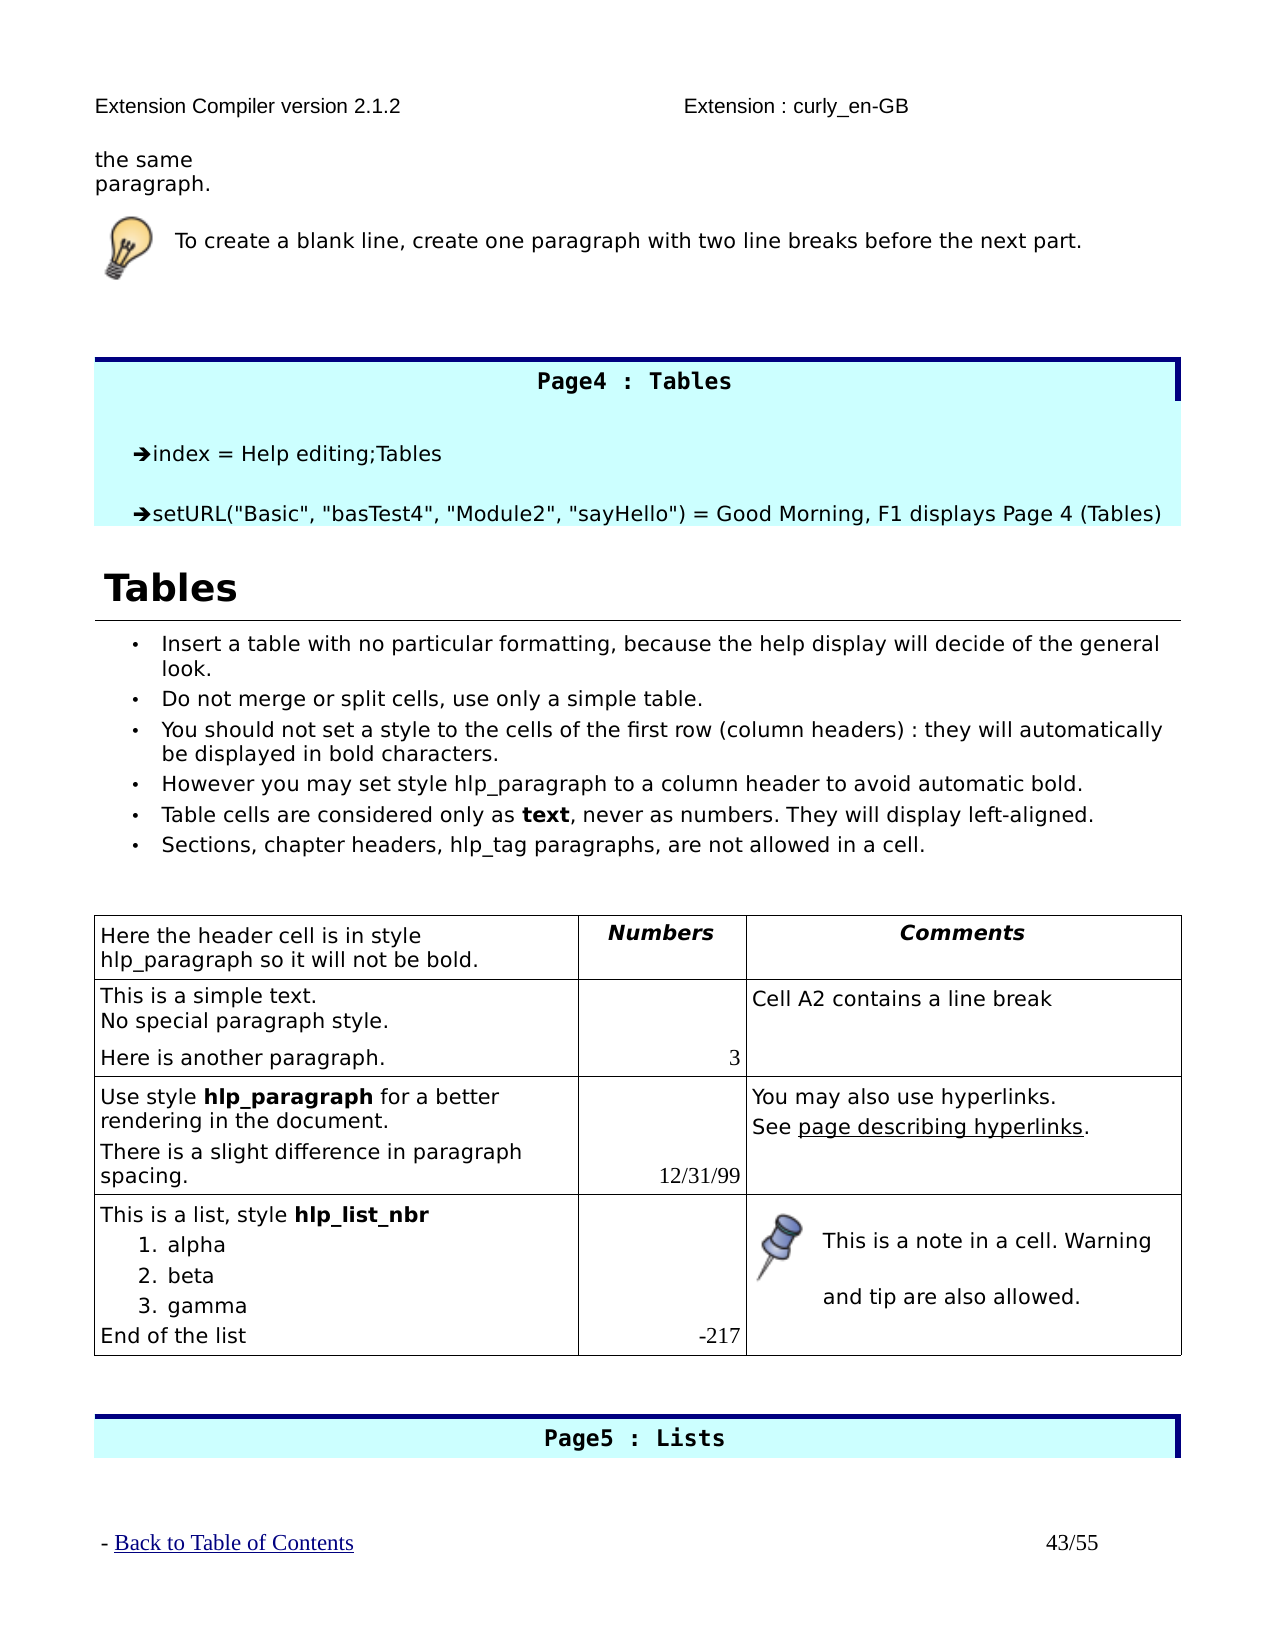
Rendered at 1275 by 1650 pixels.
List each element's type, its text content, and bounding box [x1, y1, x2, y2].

table_cell 31.12.99 [579, 1077, 746, 1194]
table_cell Cell A2 contains a line break [747, 980, 1181, 1076]
table_cell This is a list, style hlp_list_nbr alpha beta gamma End of the list [95, 1195, 578, 1354]
list Sections, chapter headers, hlp_tag paragraphs, are not allowed in a cell. [132, 833, 1181, 857]
list To create a blank line, create one paragraph with two line breaks before the next part. [94, 211, 1181, 286]
list Table cells are considered only as text, never as numbers. They will display left-aligned. [132, 803, 1181, 827]
table_header Here the header cell is in style hlp_paragraph so it will not be bold. [95, 916, 578, 978]
table_cell You may also use hyperlinks. See page describing hyperlinks. [747, 1077, 1181, 1194]
list Insert a table with no particular formatting, because the help display will decide of the general look. [132, 632, 1181, 681]
picture [752, 1212, 808, 1284]
table_cell 3 [579, 980, 746, 1076]
list However you may set style hlp_paragraph to a column header to avoid automatic bold. [132, 772, 1181, 797]
text the same paragraph. [94, 147, 1181, 196]
list You should not set a style to the cells of the first row (column headers) : they will automatically be displayed in bold characters. [132, 717, 1181, 766]
text Page4 : Tables [94, 358, 1175, 401]
text Page5 : Lists [94, 1415, 1175, 1458]
table_cell Use style hlp_paragraph for a better rendering in the document. There is a slight difference in paragraph spacing. [95, 1077, 578, 1194]
list index = Help editing;Tables [94, 442, 1181, 466]
table_cell This is a note in a cell. Warning and tip are also allowed. [747, 1195, 1181, 1354]
table_cell This is a simple text. No special paragraph style. Here is another paragraph. [95, 980, 578, 1076]
table_header Comments [747, 916, 1181, 978]
picture [95, 212, 163, 285]
table_cell -217 [579, 1195, 746, 1354]
list Do not merge or split cells, use only a simple table. [132, 687, 1181, 712]
list setURL("Basic", "basTest4", "Module2", "sayHello") = Good Morning, F1 displays Page 4 (Tables) [94, 502, 1181, 526]
table_header Numbers [579, 916, 746, 978]
text Tables [94, 557, 1181, 620]
